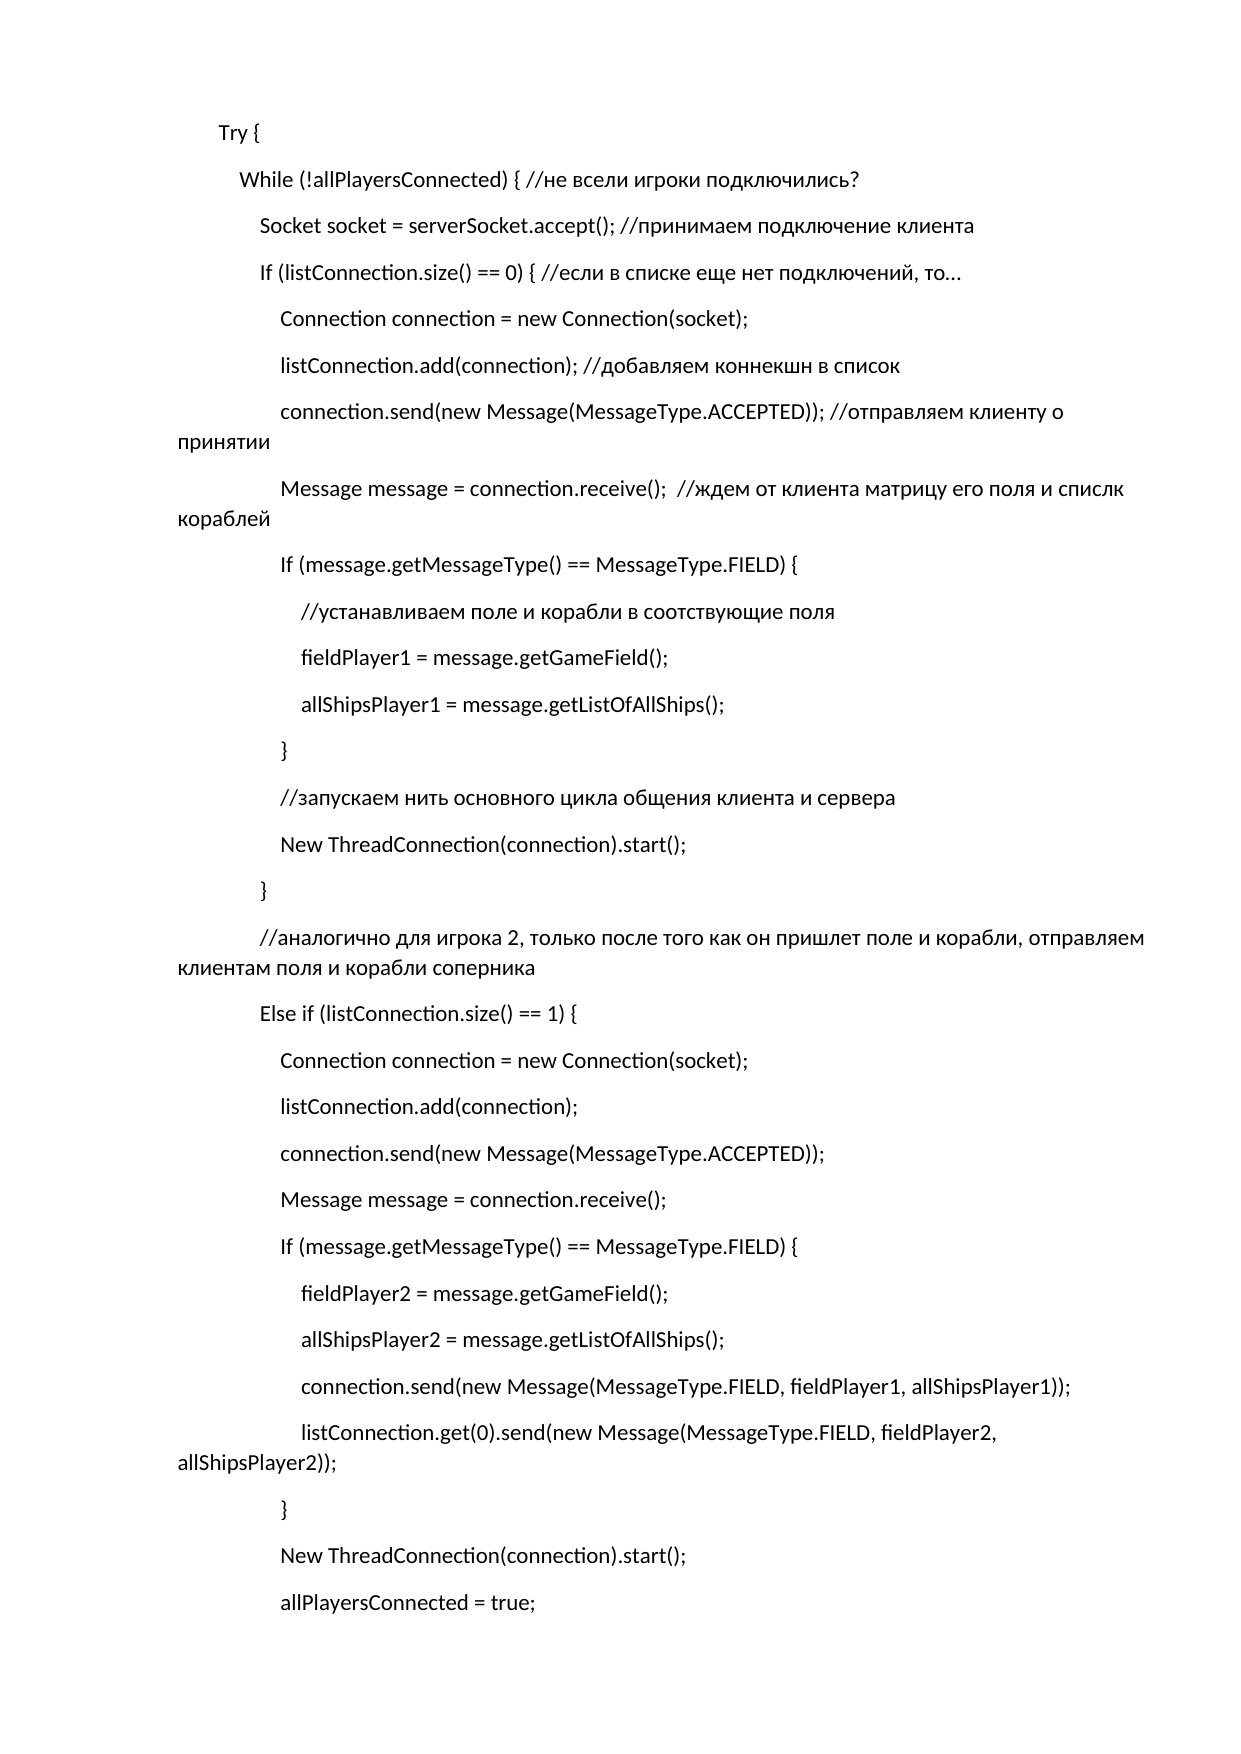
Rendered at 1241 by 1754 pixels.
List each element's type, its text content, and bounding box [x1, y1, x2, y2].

text } [177, 1495, 1152, 1523]
text } [177, 876, 1152, 904]
text allShipsPlayer2 = message.getListOfAllShips(); [177, 1325, 1152, 1353]
text //запускаем нить основного цикла общения клиента и сервера [177, 783, 1152, 811]
text listConnection.get(0).send(new Message(MessageType.FIELD, fieldPlayer2, allShipsPlayer2)); [177, 1418, 1152, 1476]
text Message message = connection.receive(); [177, 1186, 1152, 1214]
text fieldPlayer1 = message.getGameField(); [177, 643, 1152, 672]
text Connection connection = new Connection(socket); [177, 304, 1152, 332]
text If (listConnection.size() == 0) { //если в списке еще нет подключений, то… [177, 258, 1152, 286]
text Try { [177, 118, 1152, 146]
text If (message.getMessageType() == MessageType.FIELD) { [177, 1232, 1152, 1260]
text //аналогично для игрока 2, только после того как он пришлет поле и корабли, отправляем клиентам поля и корабли соперника [177, 923, 1152, 981]
text listConnection.add(connection); //добавляем коннекшн в список [177, 351, 1152, 379]
text If (message.getMessageType() == MessageType.FIELD) { [177, 550, 1152, 578]
text New ThreadConnection(connection).start(); [177, 830, 1152, 858]
text fieldPlayer2 = message.getGameField(); [177, 1279, 1152, 1307]
text } [177, 737, 1152, 765]
text listConnection.add(connection); [177, 1092, 1152, 1121]
text allShipsPlayer1 = message.getListOfAllShips(); [177, 690, 1152, 718]
text connection.send(new Message(MessageType.FIELD, fieldPlayer1, allShipsPlayer1)); [177, 1372, 1152, 1400]
text Connection connection = new Connection(socket); [177, 1046, 1152, 1074]
text Else if (listConnection.size() == 1) { [177, 999, 1152, 1027]
text allPlayersConnected = true; [177, 1588, 1152, 1616]
text connection.send(new Message(MessageType.ACCEPTED)); //отправляем клиенту о принятии [177, 397, 1152, 455]
text New ThreadConnection(connection).start(); [177, 1541, 1152, 1569]
text Socket socket = serverSocket.accept(); //принимаем подключение клиента [177, 211, 1152, 239]
text connection.send(new Message(MessageType.ACCEPTED)); [177, 1139, 1152, 1167]
text Message message = connection.receive(); //ждем от клиента матрицу его поля и спислк кораблей [177, 474, 1152, 532]
text //устанавливаем поле и корабли в соотствующие поля [177, 597, 1152, 625]
text While (!allPlayersConnected) { //не всели игроки подключились? [177, 165, 1152, 193]
